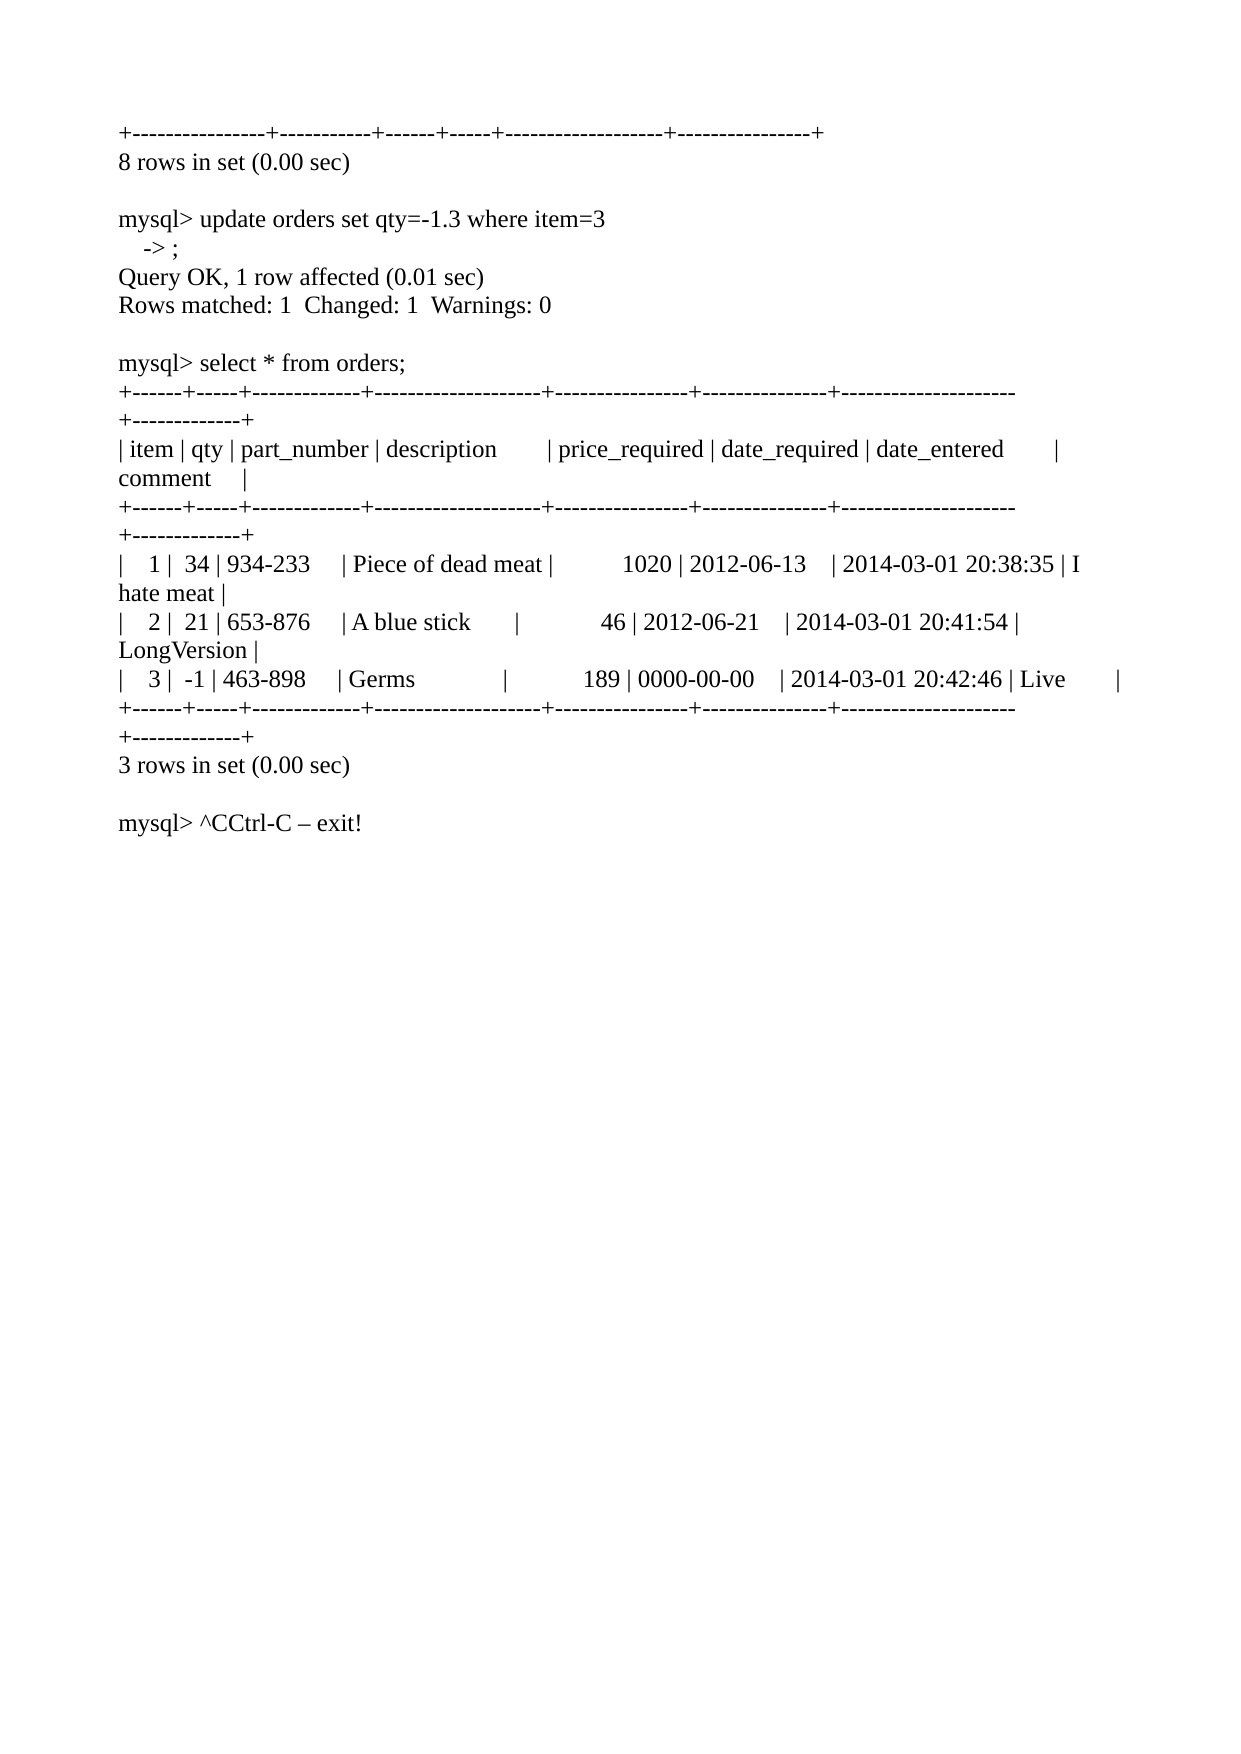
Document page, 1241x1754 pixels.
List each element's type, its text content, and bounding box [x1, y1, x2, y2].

text | 3 | -1 | 463-898 | Germs | 189 | 0000-00-00 | 2014-03-01 20:42:46 | Live | [118, 664, 1122, 693]
text Query OK, 1 row affected (0.01 sec) [118, 262, 1122, 291]
text | 1 | 34 | 934-233 | Piece of dead meat | 1020 | 2012-06-13 | 2014-03-01 20:38:35 | I hate meat | [118, 549, 1122, 607]
text 3 rows in set (0.00 sec) [118, 751, 1122, 779]
text mysql> ^CCtrl-C – exit! [118, 808, 1122, 837]
text mysql> update orders set qty=-1.3 where item=3 [118, 204, 1122, 233]
text +----------------+-----------+------+-----+-------------------+----------------+ [118, 118, 1122, 147]
text | 2 | 21 | 653-876 | A blue stick | 46 | 2012-06-21 | 2014-03-01 20:41:54 | LongVersion | [118, 607, 1122, 664]
text Rows matched: 1 Changed: 1 Warnings: 0 [118, 291, 1122, 319]
text +------+-----+-------------+--------------------+----------------+---------------+---------------------+-------------+ [118, 377, 1122, 434]
text +------+-----+-------------+--------------------+----------------+---------------+---------------------+-------------+ [118, 693, 1122, 751]
text 8 rows in set (0.00 sec) [118, 147, 1122, 176]
text -> ; [118, 233, 1122, 262]
text mysql> select * from orders; [118, 348, 1122, 377]
text | item | qty | part_number | description | price_required | date_required | date_entered | comment | [118, 434, 1122, 492]
text +------+-----+-------------+--------------------+----------------+---------------+---------------------+-------------+ [118, 492, 1122, 549]
